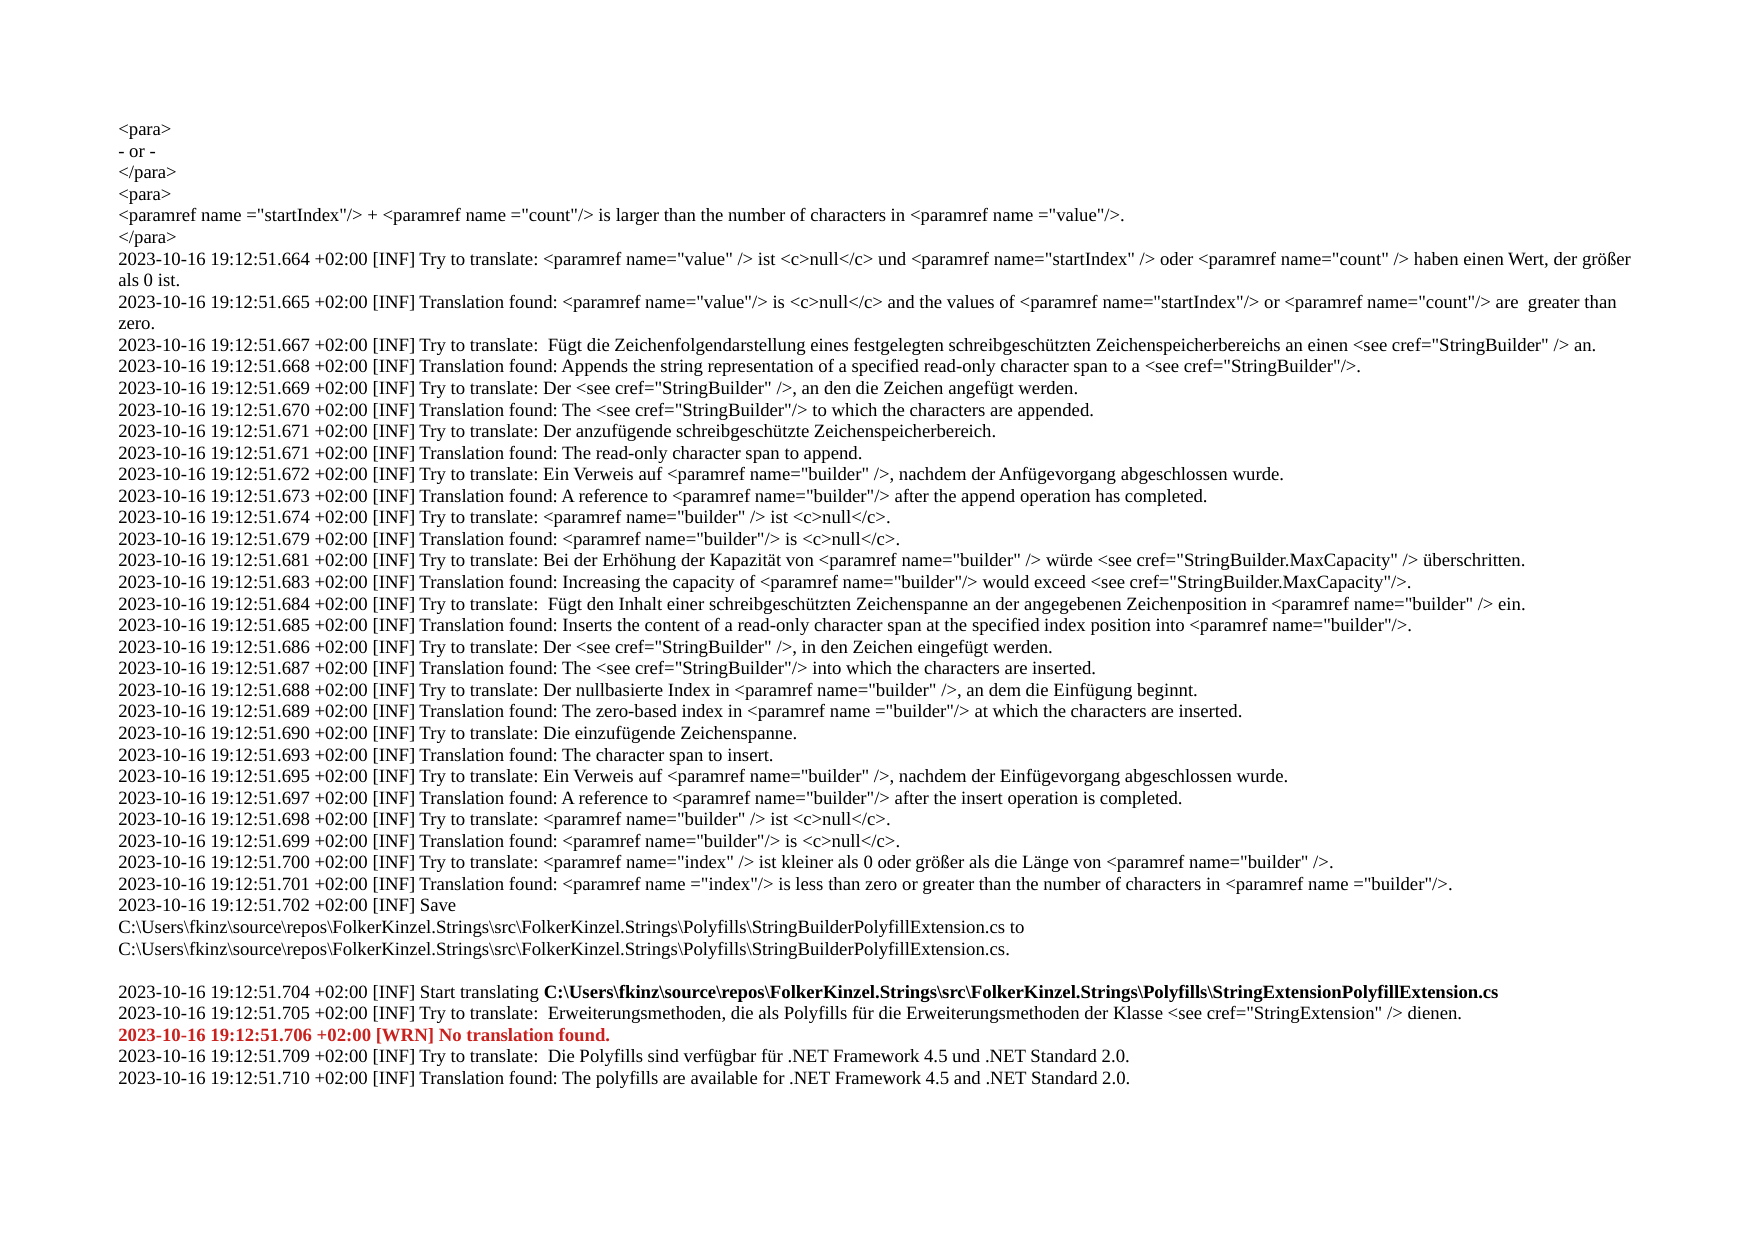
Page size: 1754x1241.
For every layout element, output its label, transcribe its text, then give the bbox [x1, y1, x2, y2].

text 2023-10-16 19:12:51.690 +02:00 [INF] Try to translate: Die einzufügende Zeichenspanne. [118, 722, 1636, 743]
text 2023-10-16 19:12:51.683 +02:00 [INF] Translation found: Increasing the capacity of <paramref name="builder"/> would exceed <see cref="StringBuilder.MaxCapacity"/>. [118, 571, 1636, 592]
text 2023-10-16 19:12:51.674 +02:00 [INF] Try to translate: <paramref name="builder" /> ist <c>null</c>. [118, 506, 1636, 528]
text <para> - or - </para> <para> <paramref name ="startIndex"/> + <paramref name ="count"/> is larger than the number of characters in <paramref name ="value"/>. </para> [118, 118, 1636, 247]
text 2023-10-16 19:12:51.672 +02:00 [INF] Try to translate: Ein Verweis auf <paramref name="builder" />, nachdem der Anfügevorgang abgeschlossen wurde. [118, 463, 1636, 485]
text 2023-10-16 19:12:51.695 +02:00 [INF] Try to translate: Ein Verweis auf <paramref name="builder" />, nachdem der Einfügevorgang abgeschlossen wurde. [118, 765, 1636, 787]
text 2023-10-16 19:12:51.698 +02:00 [INF] Try to translate: <paramref name="builder" /> ist <c>null</c>. [118, 808, 1636, 830]
text 2023-10-16 19:12:51.671 +02:00 [INF] Try to translate: Der anzufügende schreibgeschützte Zeichenspeicherbereich. [118, 420, 1636, 442]
text 2023-10-16 19:12:51.681 +02:00 [INF] Try to translate: Bei der Erhöhung der Kapazität von <paramref name="builder" /> würde <see cref="StringBuilder.MaxCapacity" /> überschritten. [118, 549, 1636, 571]
text 2023-10-16 19:12:51.664 +02:00 [INF] Try to translate: <paramref name="value" /> ist <c>null</c> und <paramref name="startIndex" /> oder <paramref name="count" /> haben einen Wert, der größer als 0 ist. [118, 247, 1636, 291]
text 2023-10-16 19:12:51.709 +02:00 [INF] Try to translate: Die Polyfills sind verfügbar für .NET Framework 4.5 und .NET Standard 2.0. [118, 1045, 1636, 1067]
text 2023-10-16 19:12:51.697 +02:00 [INF] Translation found: A reference to <paramref name="builder"/> after the insert operation is completed. [118, 787, 1636, 808]
text 2023-10-16 19:12:51.702 +02:00 [INF] Save C:\Users\fkinz\source\repos\FolkerKinzel.Strings\src\FolkerKinzel.Strings\Polyfills\StringBuilderPolyfillExtension.cs to C:\Users\fkinz\source\repos\FolkerKinzel.Strings\src\FolkerKinzel.Strings\Polyfills\StringBuilderPolyfillExtension.cs. [118, 894, 1636, 959]
text 2023-10-16 19:12:51.710 +02:00 [INF] Translation found: The polyfills are available for .NET Framework 4.5 and .NET Standard 2.0. [118, 1067, 1636, 1088]
text 2023-10-16 19:12:51.699 +02:00 [INF] Translation found: <paramref name="builder"/> is <c>null</c>. [118, 830, 1636, 851]
text 2023-10-16 19:12:51.689 +02:00 [INF] Translation found: The zero-based index in <paramref name ="builder"/> at which the characters are inserted. [118, 700, 1636, 722]
text 2023-10-16 19:12:51.684 +02:00 [INF] Try to translate: Fügt den Inhalt einer schreibgeschützten Zeichenspanne an der angegebenen Zeichenposition in <paramref name="builder" /> ein. [118, 592, 1636, 614]
text 2023-10-16 19:12:51.704 +02:00 [INF] Start translating C:\Users\fkinz\source\repos\FolkerKinzel.Strings\src\FolkerKinzel.Strings\Polyfills\StringExtensionPolyfillExtension.cs [118, 981, 1636, 1002]
text 2023-10-16 19:12:51.671 +02:00 [INF] Translation found: The read-only character span to append. [118, 442, 1636, 463]
text 2023-10-16 19:12:51.668 +02:00 [INF] Translation found: Appends the string representation of a specified read-only character span to a <see cref="StringBuilder"/>. [118, 355, 1636, 377]
text 2023-10-16 19:12:51.673 +02:00 [INF] Translation found: A reference to <paramref name="builder"/> after the append operation has completed. [118, 485, 1636, 506]
text 2023-10-16 19:12:51.700 +02:00 [INF] Try to translate: <paramref name="index" /> ist kleiner als 0 oder größer als die Länge von <paramref name="builder" />. [118, 851, 1636, 873]
text 2023-10-16 19:12:51.705 +02:00 [INF] Try to translate: Erweiterungsmethoden, die als Polyfills für die Erweiterungsmethoden der Klasse <see cref="StringExtension" /> dienen. [118, 1002, 1636, 1024]
text 2023-10-16 19:12:51.688 +02:00 [INF] Try to translate: Der nullbasierte Index in <paramref name="builder" />, an dem die Einfügung beginnt. [118, 679, 1636, 700]
text 2023-10-16 19:12:51.687 +02:00 [INF] Translation found: The <see cref="StringBuilder"/> into which the characters are inserted. [118, 657, 1636, 679]
text 2023-10-16 19:12:51.667 +02:00 [INF] Try to translate: Fügt die Zeichenfolgendarstellung eines festgelegten schreibgeschützten Zeichenspeicherbereichs an einen <see cref="StringBuilder" /> an. [118, 334, 1636, 355]
text 2023-10-16 19:12:51.665 +02:00 [INF] Translation found: <paramref name="value"/> is <c>null</c> and the values of <paramref name="startIndex"/> or <paramref name="count"/> are greater than zero. [118, 291, 1636, 334]
text 2023-10-16 19:12:51.701 +02:00 [INF] Translation found: <paramref name ="index"/> is less than zero or greater than the number of characters in <paramref name ="builder"/>. [118, 873, 1636, 894]
text 2023-10-16 19:12:51.670 +02:00 [INF] Translation found: The <see cref="StringBuilder"/> to which the characters are appended. [118, 398, 1636, 420]
text 2023-10-16 19:12:51.693 +02:00 [INF] Translation found: The character span to insert. [118, 743, 1636, 765]
text 2023-10-16 19:12:51.706 +02:00 [WRN] No translation found. [118, 1024, 1636, 1045]
text 2023-10-16 19:12:51.685 +02:00 [INF] Translation found: Inserts the content of a read-only character span at the specified index position into <paramref name="builder"/>. [118, 614, 1636, 636]
text 2023-10-16 19:12:51.686 +02:00 [INF] Try to translate: Der <see cref="StringBuilder" />, in den Zeichen eingefügt werden. [118, 636, 1636, 657]
text 2023-10-16 19:12:51.669 +02:00 [INF] Try to translate: Der <see cref="StringBuilder" />, an den die Zeichen angefügt werden. [118, 377, 1636, 398]
text 2023-10-16 19:12:51.679 +02:00 [INF] Translation found: <paramref name="builder"/> is <c>null</c>. [118, 528, 1636, 549]
